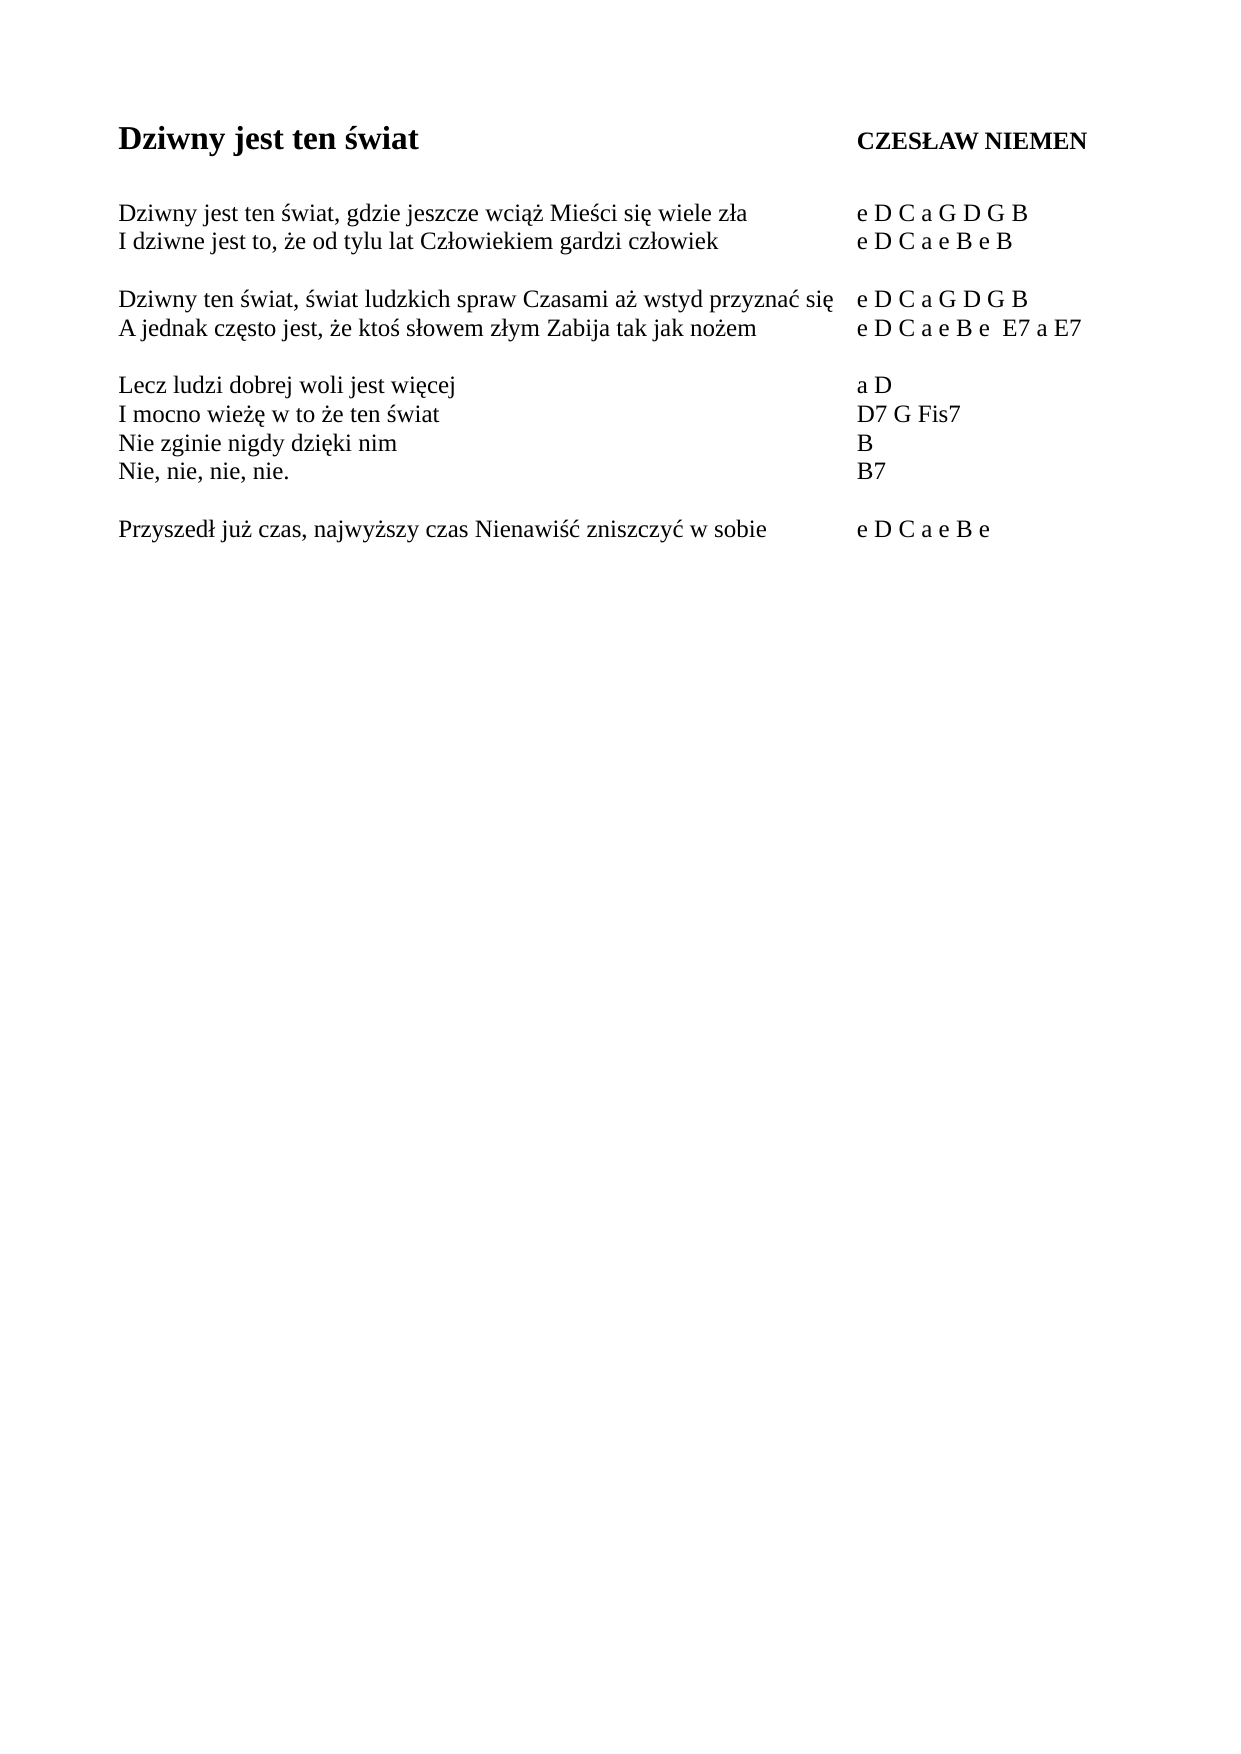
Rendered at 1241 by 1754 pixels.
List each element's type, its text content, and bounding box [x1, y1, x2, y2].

text Dziwny jest ten świat, gdzie jeszcze wciąż Mieści się wiele zła e D C a G D G B [118, 198, 1122, 226]
text Nie zginie nigdy dzięki nim B [118, 428, 1122, 456]
text I dziwne jest to, że od tylu lat Człowiekiem gardzi człowiek e D C a e B e B [118, 226, 1122, 255]
text I mocno wieżę w to że ten świat D7 G Fis7 [118, 399, 1122, 428]
text Dziwny ten świat, świat ludzkich spraw Czasami aż wstyd przyznać się e D C a G D G B [118, 284, 1122, 313]
text A jednak często jest, że ktoś słowem złym Zabija tak jak nożem e D C a e B e E7 a E7 [118, 313, 1122, 341]
text Nie, nie, nie, nie. B7 [118, 456, 1122, 485]
text Przyszedł już czas, najwyższy czas Nienawiść zniszczyć w sobie e D C a e B e [118, 514, 1122, 543]
subtitle Dziwny jest ten świat CZESŁAW NIEMEN [118, 118, 1122, 156]
text Lecz ludzi dobrej woli jest więcej a D [118, 370, 1122, 399]
